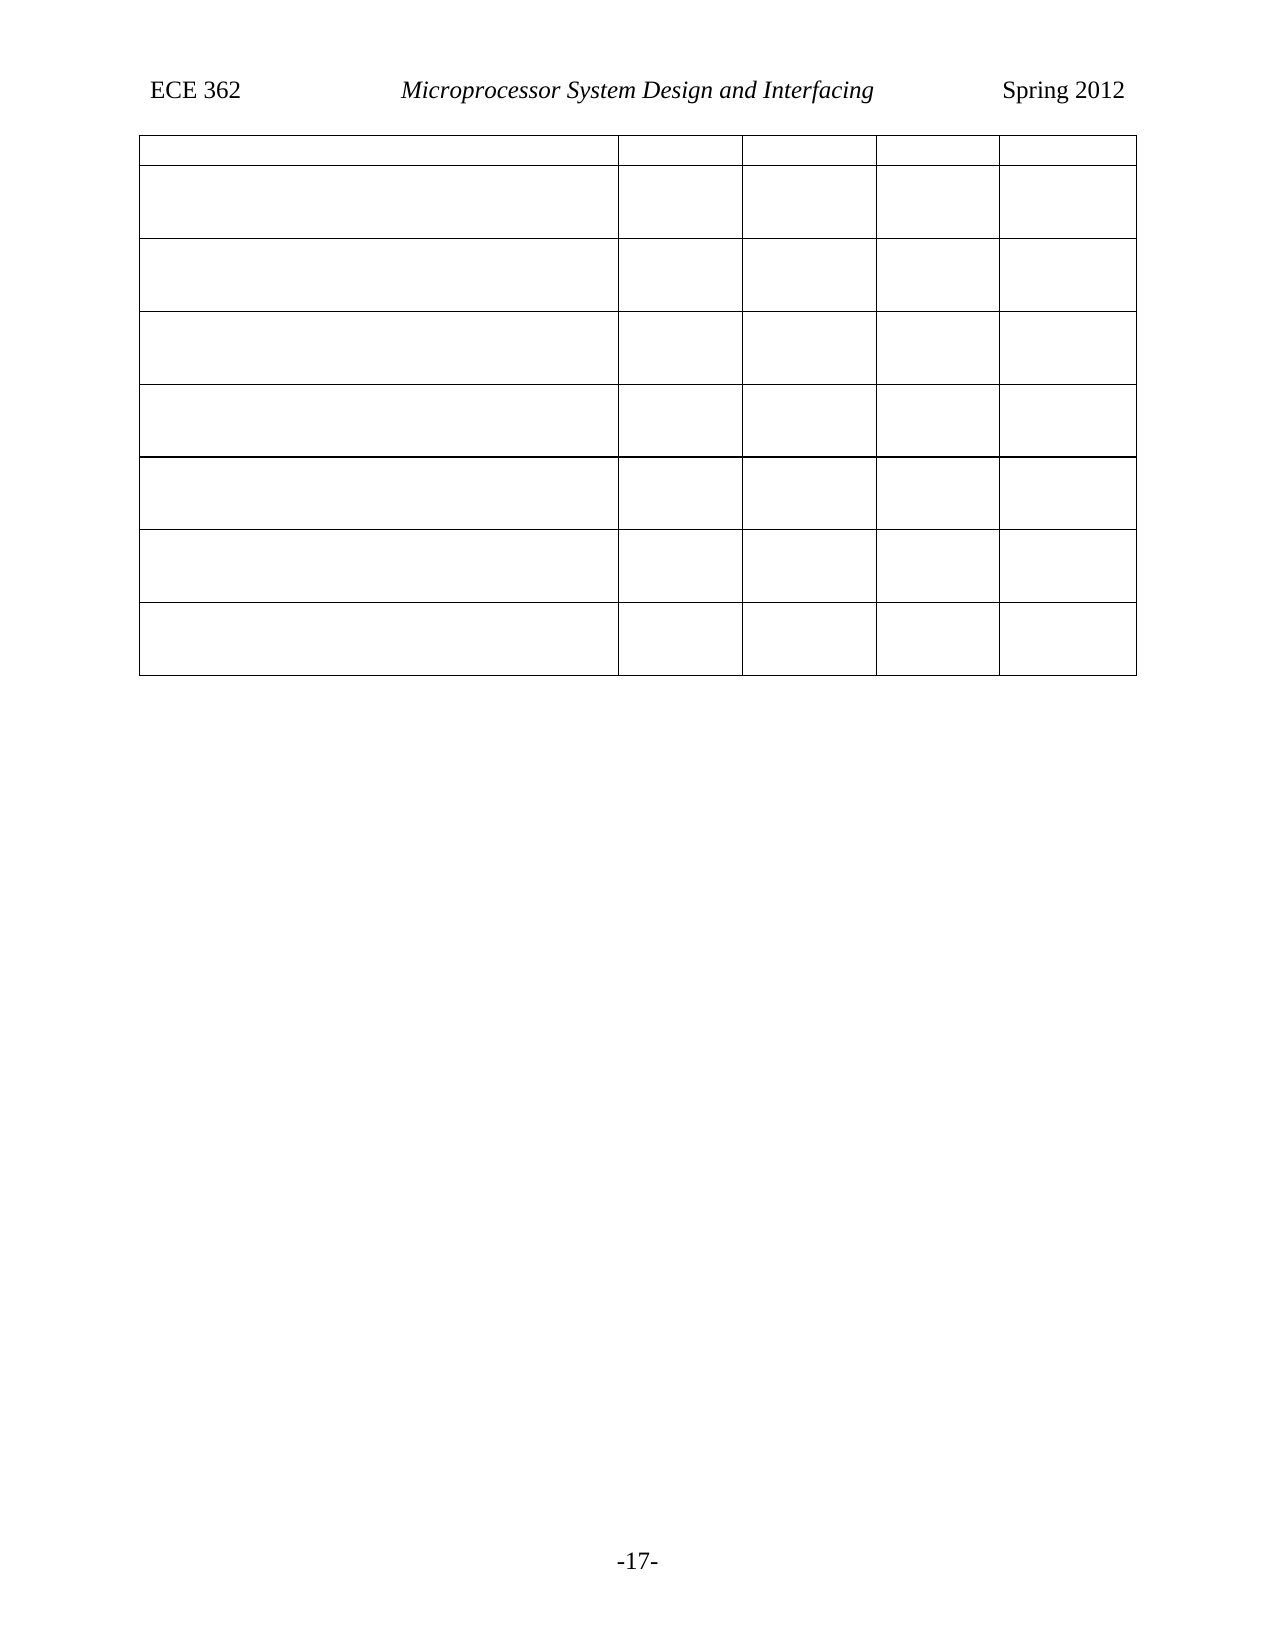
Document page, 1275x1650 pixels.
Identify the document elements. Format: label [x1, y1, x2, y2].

table_cell [743, 603, 876, 675]
table_cell [140, 136, 618, 165]
table_cell [1000, 530, 1136, 602]
table_cell [1000, 166, 1136, 238]
table_cell [1000, 458, 1136, 529]
table_cell [877, 603, 999, 675]
table_cell [743, 166, 876, 238]
table_cell [1000, 603, 1136, 675]
table_cell [140, 530, 618, 602]
table_cell [619, 530, 742, 602]
table_cell [743, 530, 876, 602]
table_cell [619, 166, 742, 238]
table_cell [1000, 239, 1136, 311]
table_cell [743, 136, 876, 165]
table_cell [1000, 312, 1136, 383]
table_cell [877, 136, 999, 165]
table_cell [140, 166, 618, 238]
table_cell [877, 458, 999, 529]
table_cell [140, 312, 618, 383]
table_cell [877, 530, 999, 602]
table_cell [877, 239, 999, 311]
table_cell [619, 136, 742, 165]
table_cell [140, 603, 618, 675]
table_cell [140, 458, 618, 529]
table_cell [1000, 385, 1136, 456]
table_cell [743, 239, 876, 311]
table_cell [743, 312, 876, 383]
table_cell [619, 385, 742, 456]
table_cell [619, 312, 742, 383]
table_cell [140, 239, 618, 311]
table_cell [877, 312, 999, 383]
table_cell [619, 458, 742, 529]
table_cell [877, 385, 999, 456]
table_cell [743, 458, 876, 529]
table_cell [619, 603, 742, 675]
table_cell [743, 385, 876, 456]
table_cell [619, 239, 742, 311]
table_cell [877, 166, 999, 238]
table_cell [140, 385, 618, 456]
table_cell [1000, 136, 1136, 165]
